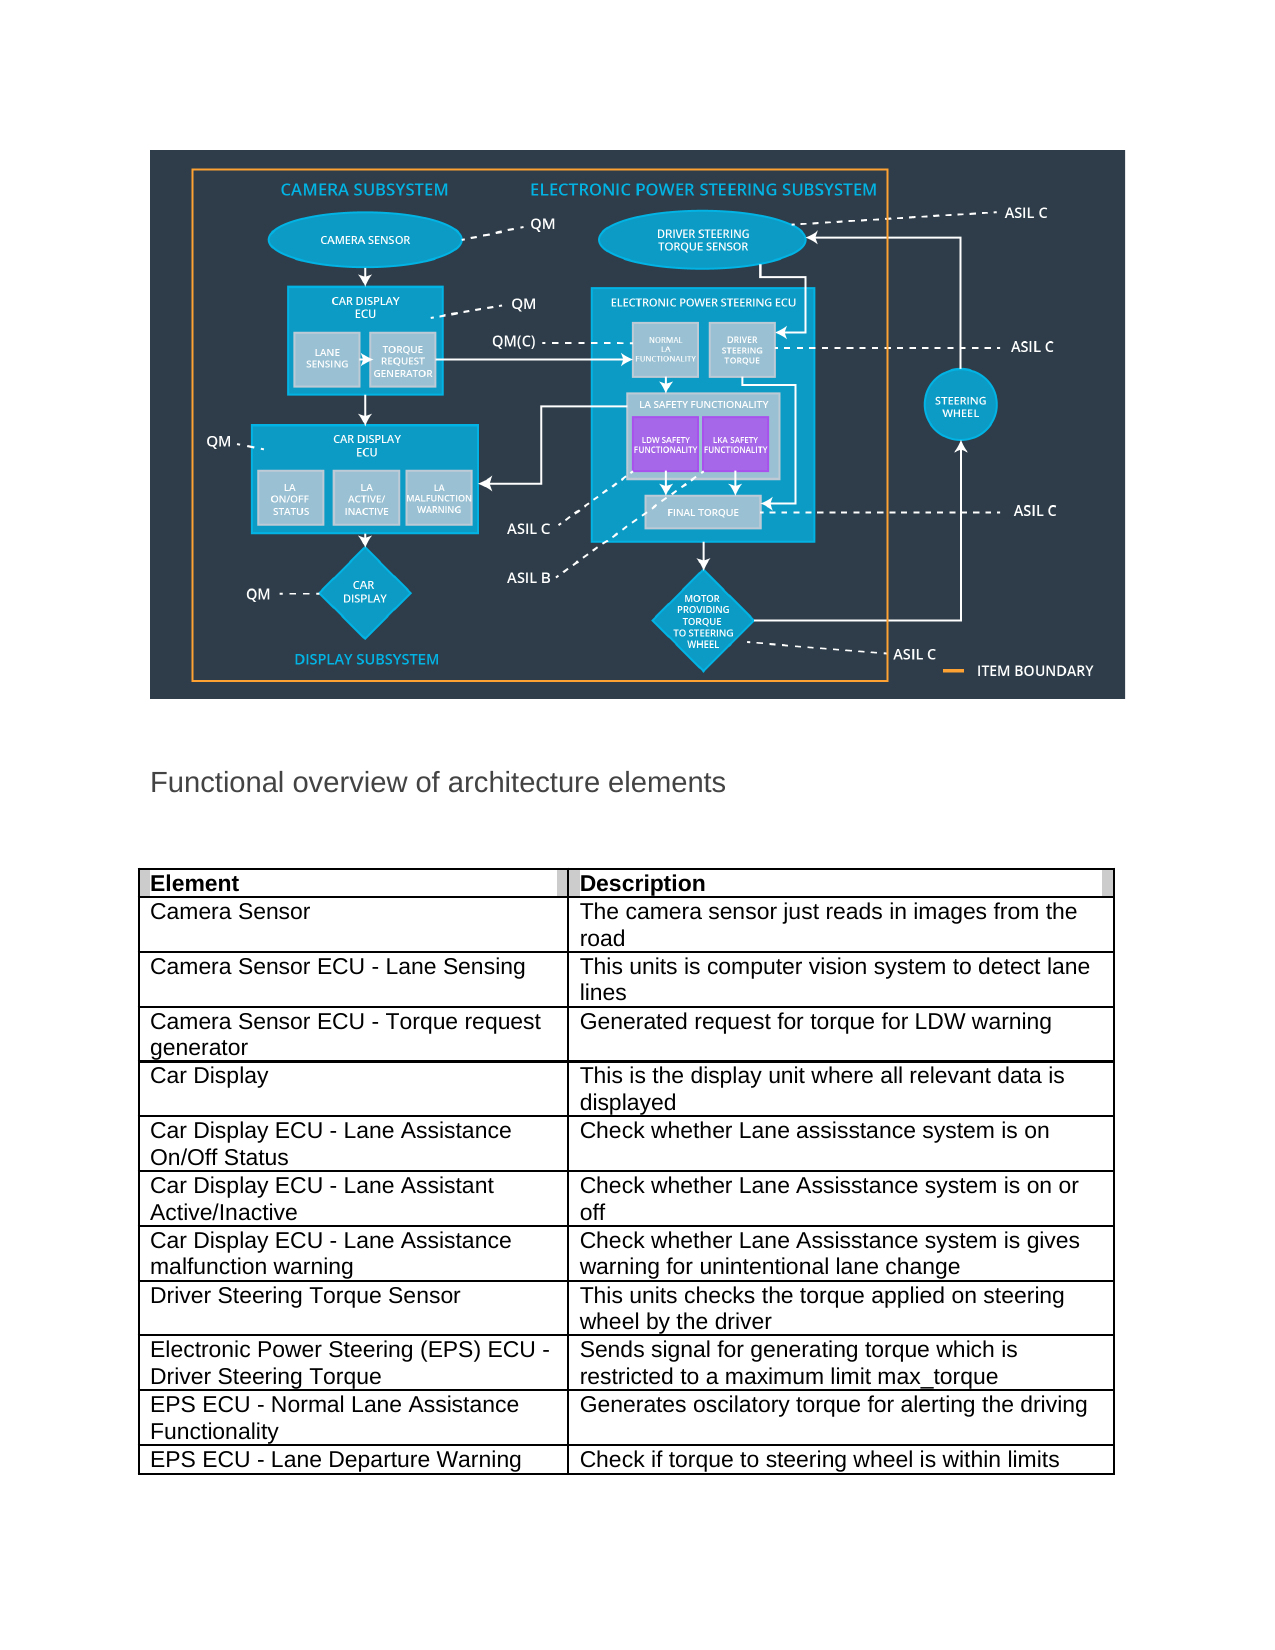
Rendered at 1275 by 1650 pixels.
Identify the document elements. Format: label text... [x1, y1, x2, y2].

subtitle Functional overview of architecture elements [150, 765, 1125, 799]
table_cell Generates oscilatory torque for alerting the driving [569, 1391, 1113, 1444]
table_header Element [140, 870, 150, 896]
table_cell Car Display [140, 1063, 567, 1115]
table_cell Check whether Lane assisstance system is on [569, 1117, 1113, 1170]
table_cell Driver Steering Torque Sensor [140, 1282, 567, 1334]
picture [150, 150, 1125, 699]
table_cell Generated request for torque for LDW warning [569, 1008, 1113, 1060]
table_header Element [557, 870, 567, 896]
table_cell Camera Sensor ECU - Lane Sensing [140, 953, 567, 1006]
table_cell Camera Sensor [140, 898, 567, 951]
table_header Description [1102, 870, 1113, 896]
table_header Description [569, 870, 580, 896]
